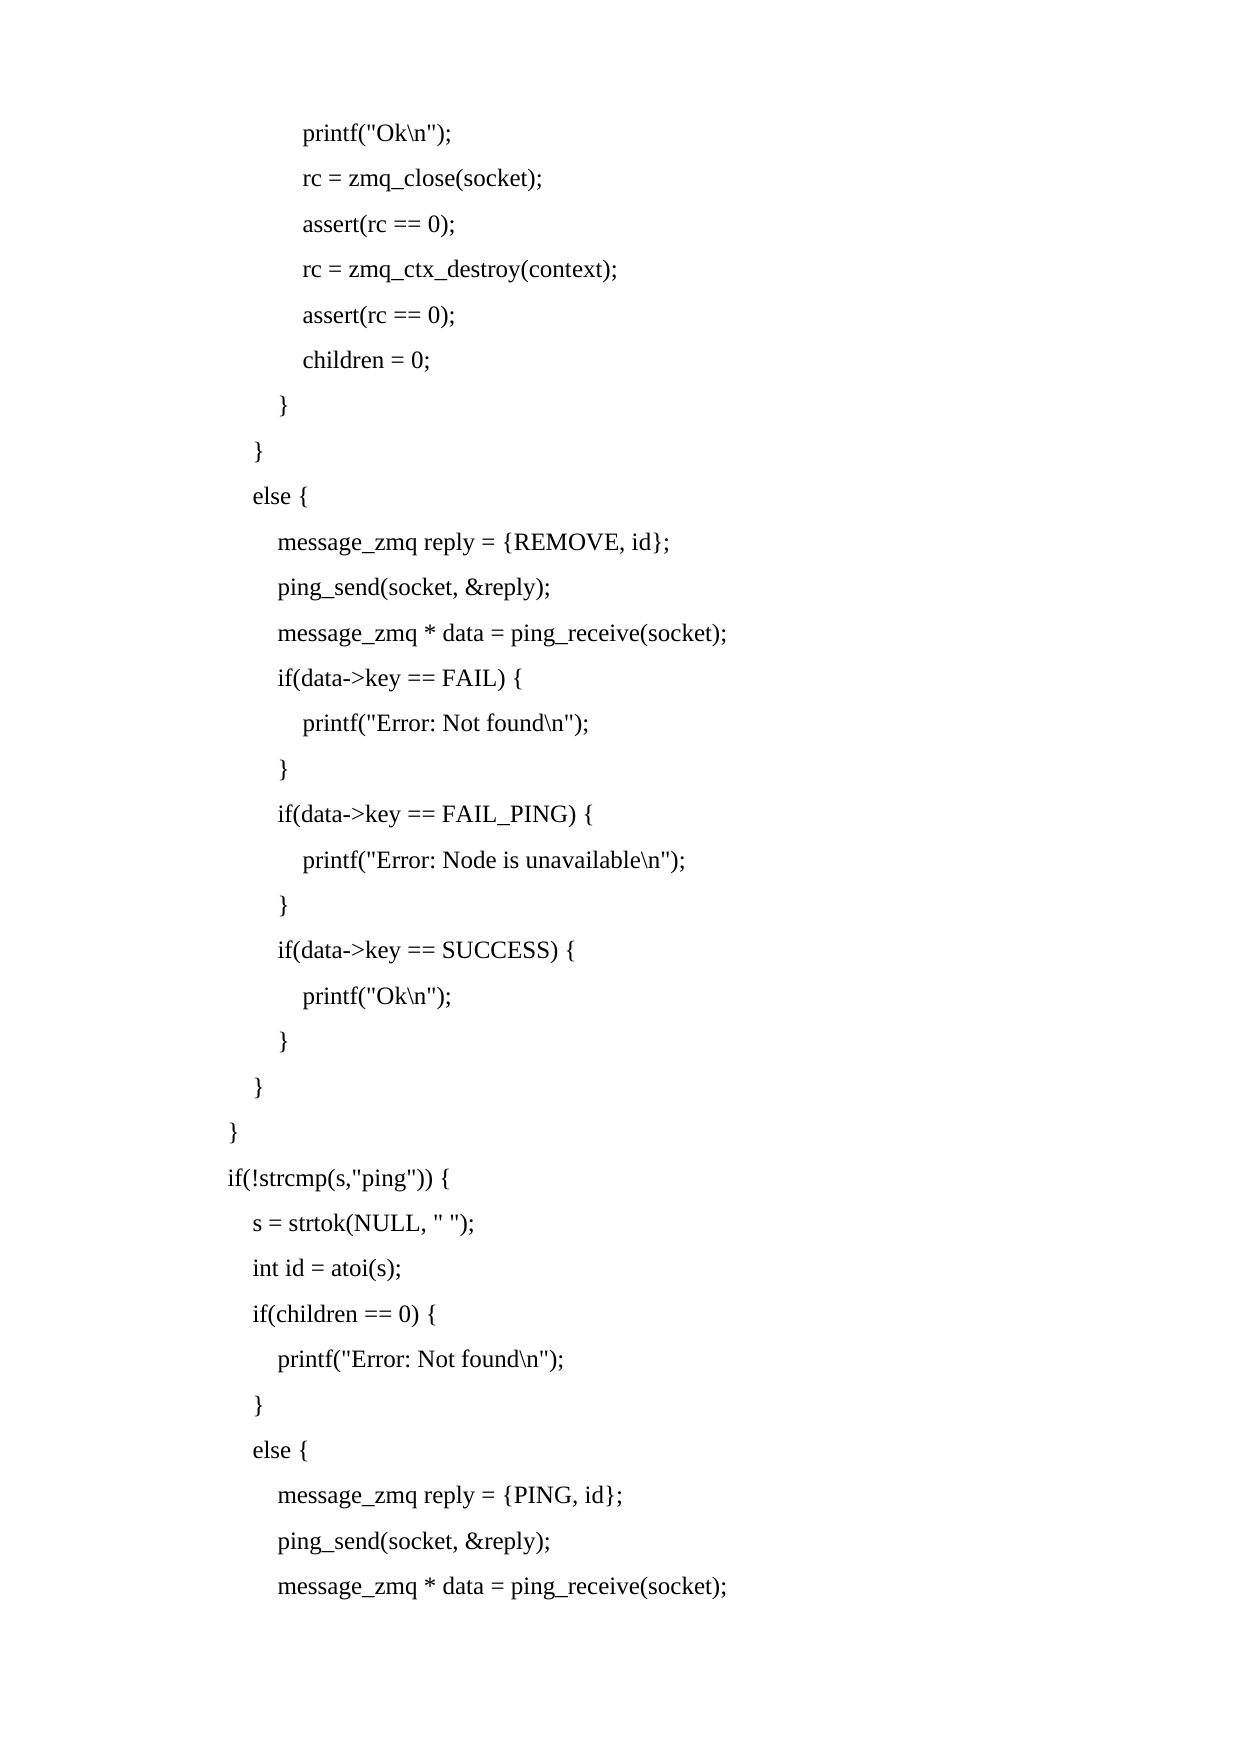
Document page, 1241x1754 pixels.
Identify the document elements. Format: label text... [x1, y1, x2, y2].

text printf("Error: Node is unavailable\n"); [177, 845, 1152, 873]
text assert(rc == 0); [177, 209, 1152, 238]
text if(data->key == FAIL) { [177, 663, 1152, 692]
text printf("Ok\n"); [177, 118, 1152, 147]
text } [177, 1390, 1152, 1418]
text } [177, 890, 1152, 919]
text } [177, 391, 1152, 419]
text s = strtok(NULL, " "); [177, 1208, 1152, 1237]
text } [177, 754, 1152, 783]
text message_zmq reply = {REMOVE, id}; [177, 527, 1152, 556]
text } [177, 1072, 1152, 1101]
text rc = zmq_close(socket); [177, 163, 1152, 192]
text printf("Error: Not found\n"); [177, 1344, 1152, 1373]
text if(data->key == FAIL_PING) { [177, 799, 1152, 828]
text else { [177, 481, 1152, 510]
text printf("Error: Not found\n"); [177, 708, 1152, 737]
text ping_send(socket, &reply); [177, 1526, 1152, 1555]
text } [177, 436, 1152, 465]
text int id = atoi(s); [177, 1253, 1152, 1282]
text if(data->key == SUCCESS) { [177, 936, 1152, 964]
text } [177, 1026, 1152, 1055]
text message_zmq reply = {PING, id}; [177, 1481, 1152, 1509]
text children = 0; [177, 345, 1152, 374]
text if(children == 0) { [177, 1299, 1152, 1328]
text rc = zmq_ctx_destroy(context); [177, 254, 1152, 283]
text ping_send(socket, &reply); [177, 572, 1152, 601]
text else { [177, 1435, 1152, 1464]
text assert(rc == 0); [177, 300, 1152, 328]
text printf("Ok\n"); [177, 981, 1152, 1010]
text } [177, 1117, 1152, 1146]
text message_zmq * data = ping_receive(socket); [177, 1571, 1152, 1600]
text if(!strcmp(s,"ping")) { [177, 1163, 1152, 1191]
text message_zmq * data = ping_receive(socket); [177, 618, 1152, 646]
